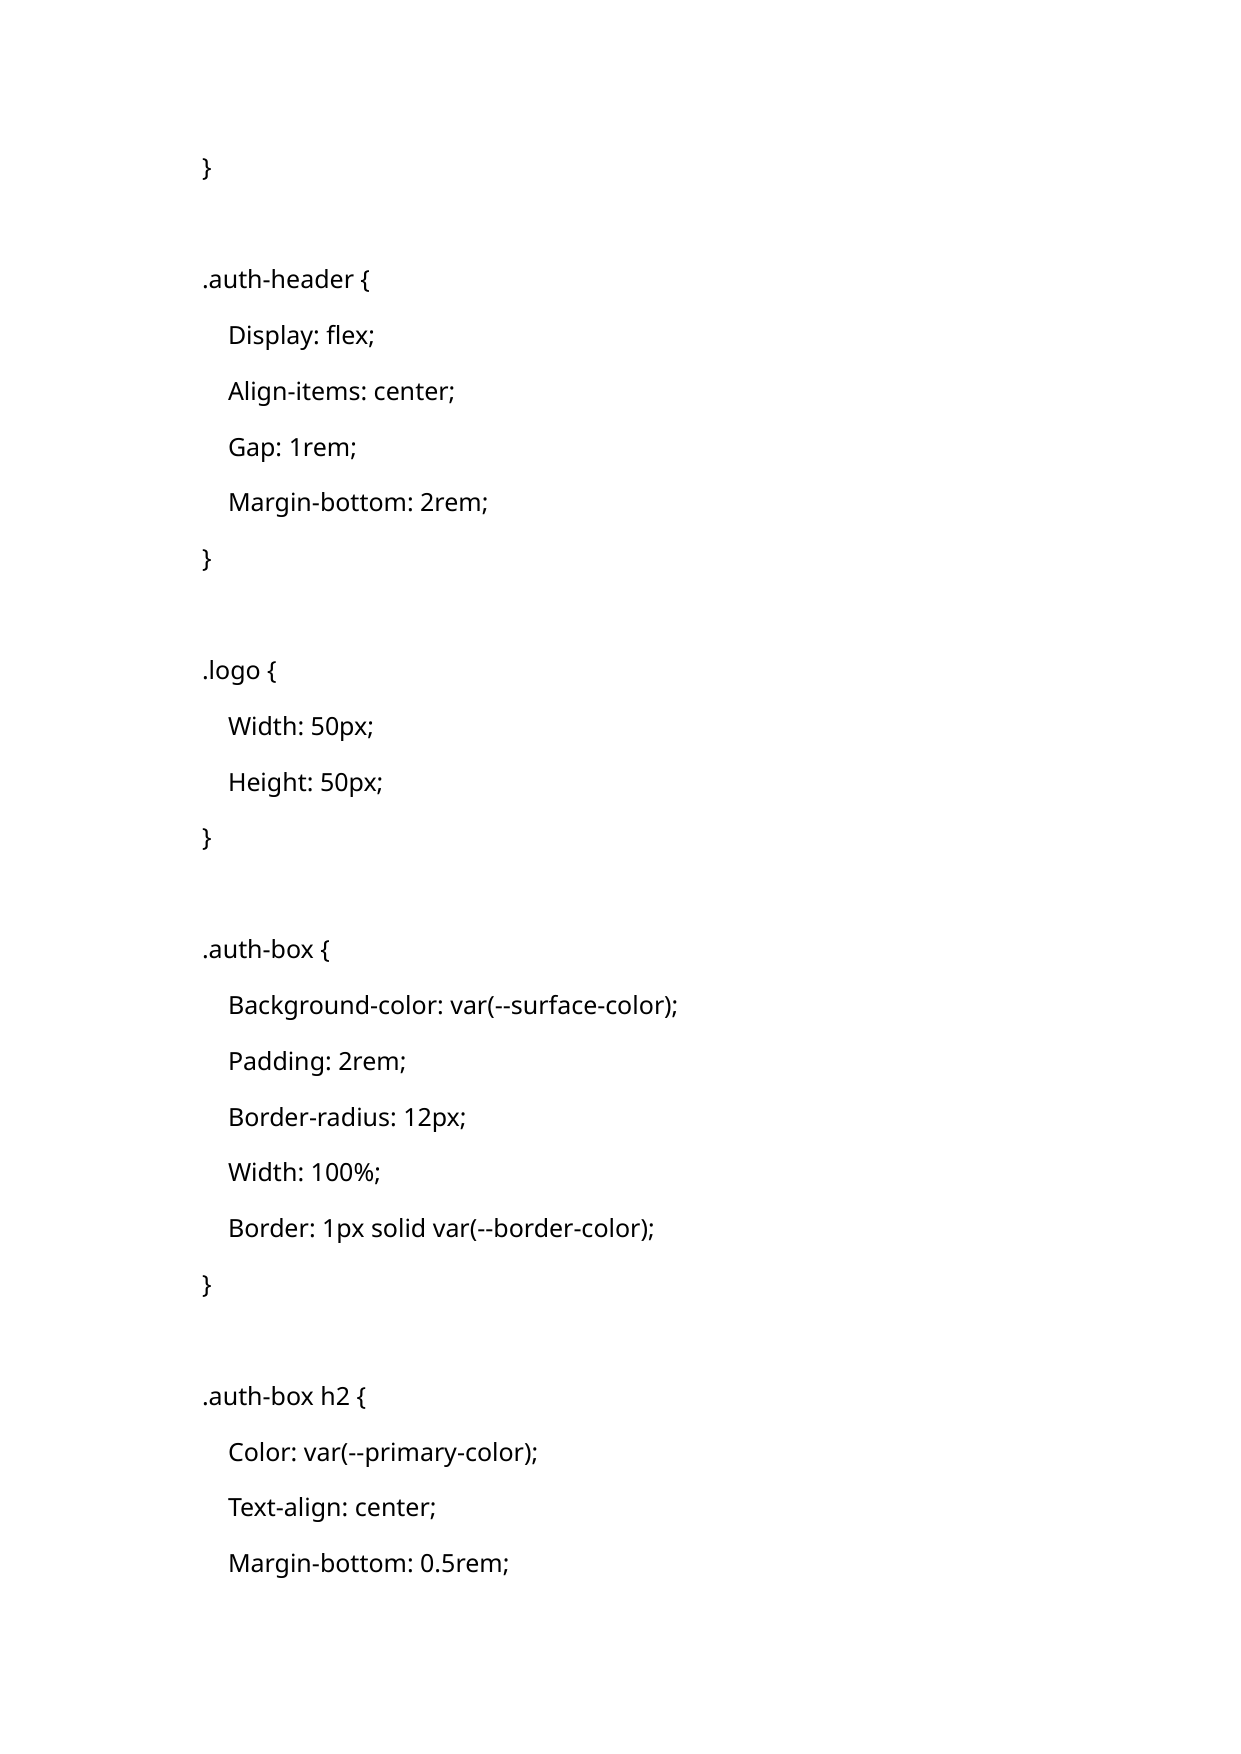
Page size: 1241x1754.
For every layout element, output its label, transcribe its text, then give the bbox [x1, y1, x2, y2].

text Align-items: center; [150, 373, 1090, 407]
text } [150, 820, 1090, 854]
text Text-align: center; [150, 1490, 1090, 1524]
text } [150, 1267, 1090, 1301]
text Width: 100%; [150, 1155, 1090, 1189]
text Background-color: var(--surface-color); [150, 987, 1090, 1022]
text Height: 50px; [150, 764, 1090, 798]
text Gap: 1rem; [150, 429, 1090, 463]
text Border: 1px solid var(--border-color); [150, 1211, 1090, 1245]
text Width: 50px; [150, 708, 1090, 742]
text Color: var(--primary-color); [150, 1434, 1090, 1468]
text .logo { [150, 652, 1090, 687]
text Display: flex; [150, 317, 1090, 352]
text Margin-bottom: 0.5rem; [150, 1546, 1090, 1580]
text Margin-bottom: 2rem; [150, 485, 1090, 519]
text Border-radius: 12px; [150, 1099, 1090, 1133]
text Padding: 2rem; [150, 1043, 1090, 1077]
text .auth-header { [150, 262, 1090, 296]
text } [150, 541, 1090, 575]
text } [150, 150, 1090, 184]
text .auth-box h2 { [150, 1378, 1090, 1412]
text .auth-box { [150, 932, 1090, 966]
